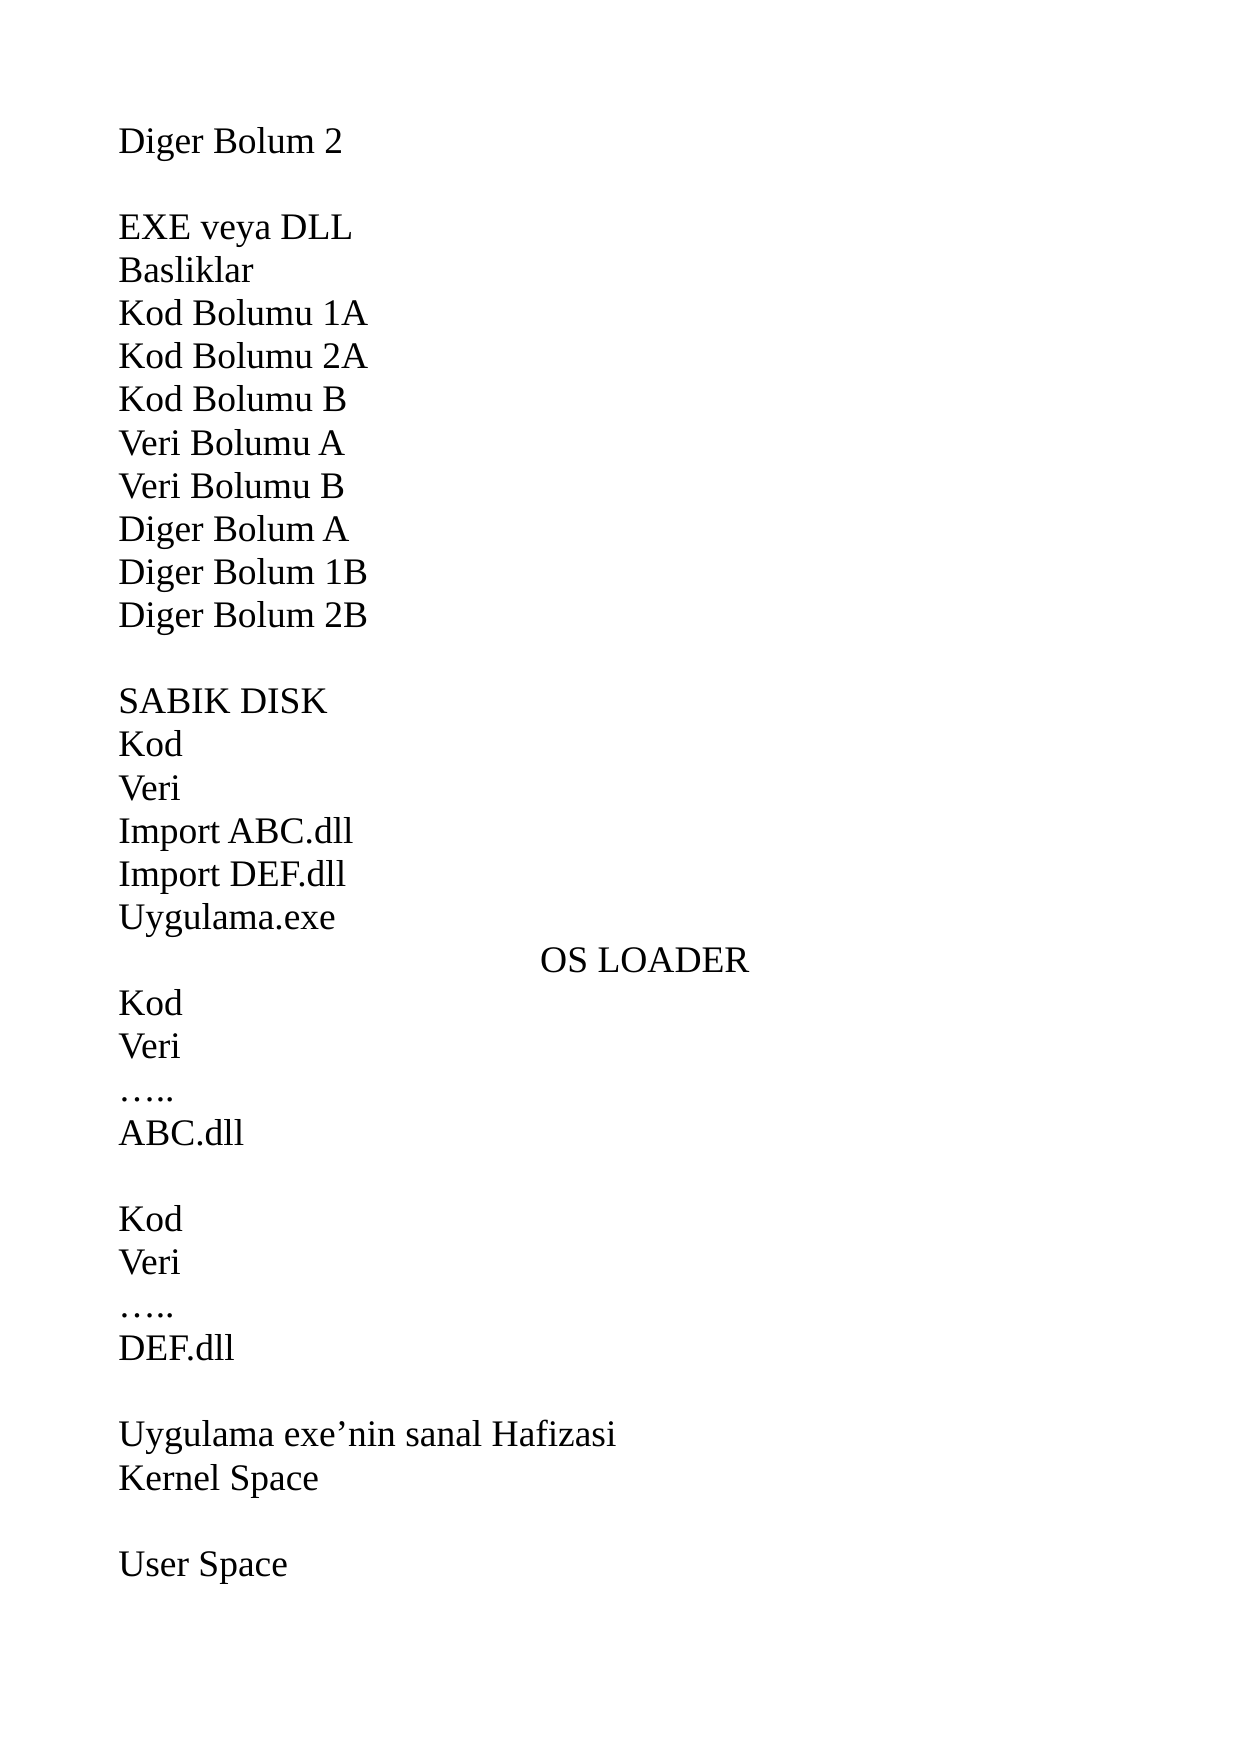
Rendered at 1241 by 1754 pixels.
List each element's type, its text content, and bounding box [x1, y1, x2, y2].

text SABIK DISK [118, 679, 1122, 722]
text Veri Bolumu A [118, 420, 1122, 463]
text Import DEF.dll [118, 851, 1122, 894]
text Veri [118, 765, 1122, 808]
text Kod [118, 981, 1122, 1024]
text Uygulama.exe [118, 894, 1122, 937]
text Uygulama exe’nin sanal Hafizasi [118, 1412, 1122, 1455]
text Kod [118, 1196, 1122, 1239]
text DEF.dll [118, 1326, 1122, 1369]
text Diger Bolum 2B [118, 592, 1122, 636]
text Diger Bolum A [118, 506, 1122, 549]
text Veri Bolumu B [118, 463, 1122, 506]
text User Space [118, 1541, 1122, 1584]
text Kod [118, 722, 1122, 765]
text Kod Bolumu 1A [118, 291, 1122, 334]
text Basliklar [118, 247, 1122, 291]
text Kod Bolumu B [118, 377, 1122, 420]
text OS LOADER [118, 937, 1122, 981]
text Diger Bolum 1B [118, 549, 1122, 592]
text Veri [118, 1239, 1122, 1282]
text ….. [118, 1282, 1122, 1326]
text ….. [118, 1067, 1122, 1110]
text Veri [118, 1024, 1122, 1067]
text ABC.dll [118, 1110, 1122, 1153]
text Diger Bolum 2 [118, 118, 1122, 161]
text Kod Bolumu 2A [118, 334, 1122, 377]
text Kernel Space [118, 1455, 1122, 1498]
text Import ABC.dll [118, 808, 1122, 851]
text EXE veya DLL [118, 204, 1122, 247]
